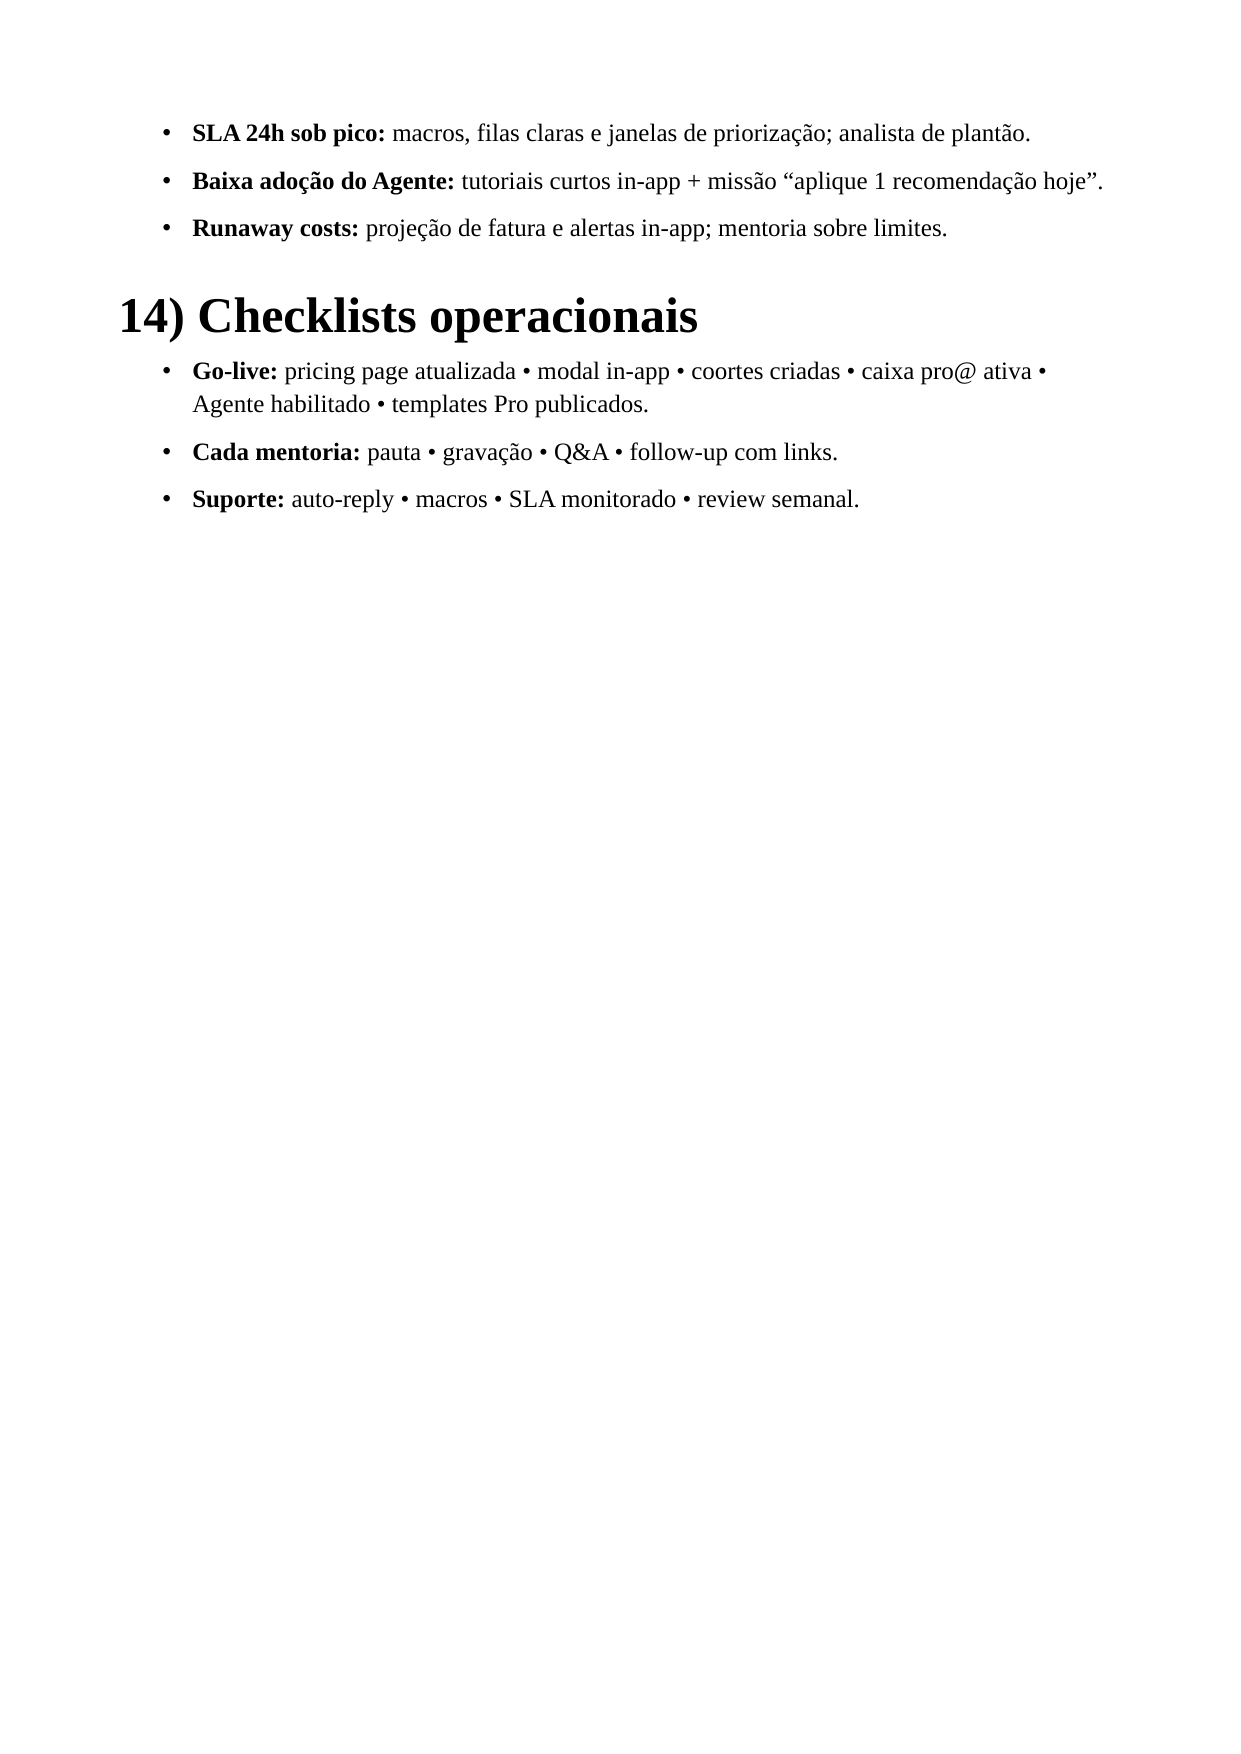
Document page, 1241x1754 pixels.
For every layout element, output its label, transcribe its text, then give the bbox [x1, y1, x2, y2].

list Baixa adoção do Agente: tutoriais curtos in-app + missão “aplique 1 recomendação hoje”. [162, 166, 1122, 194]
list Suporte: auto-reply • macros • SLA monitorado • review semanal. [162, 484, 1122, 513]
list Cada mentoria: pauta • gravação • Q&A • follow-up com links. [162, 437, 1122, 465]
list SLA 24h sob pico: macros, filas claras e janelas de priorização; analista de plantão. [162, 118, 1122, 147]
list Go-live: pricing page atualizada • modal in-app • coortes criadas • caixa pro@ ativa • Agente habilitado • templates Pro publicados. [162, 356, 1122, 418]
list Runaway costs: projeção de fatura e alertas in-app; mentoria sobre limites. [162, 213, 1122, 242]
subtitle 14) Checklists operacionais [118, 286, 1122, 343]
